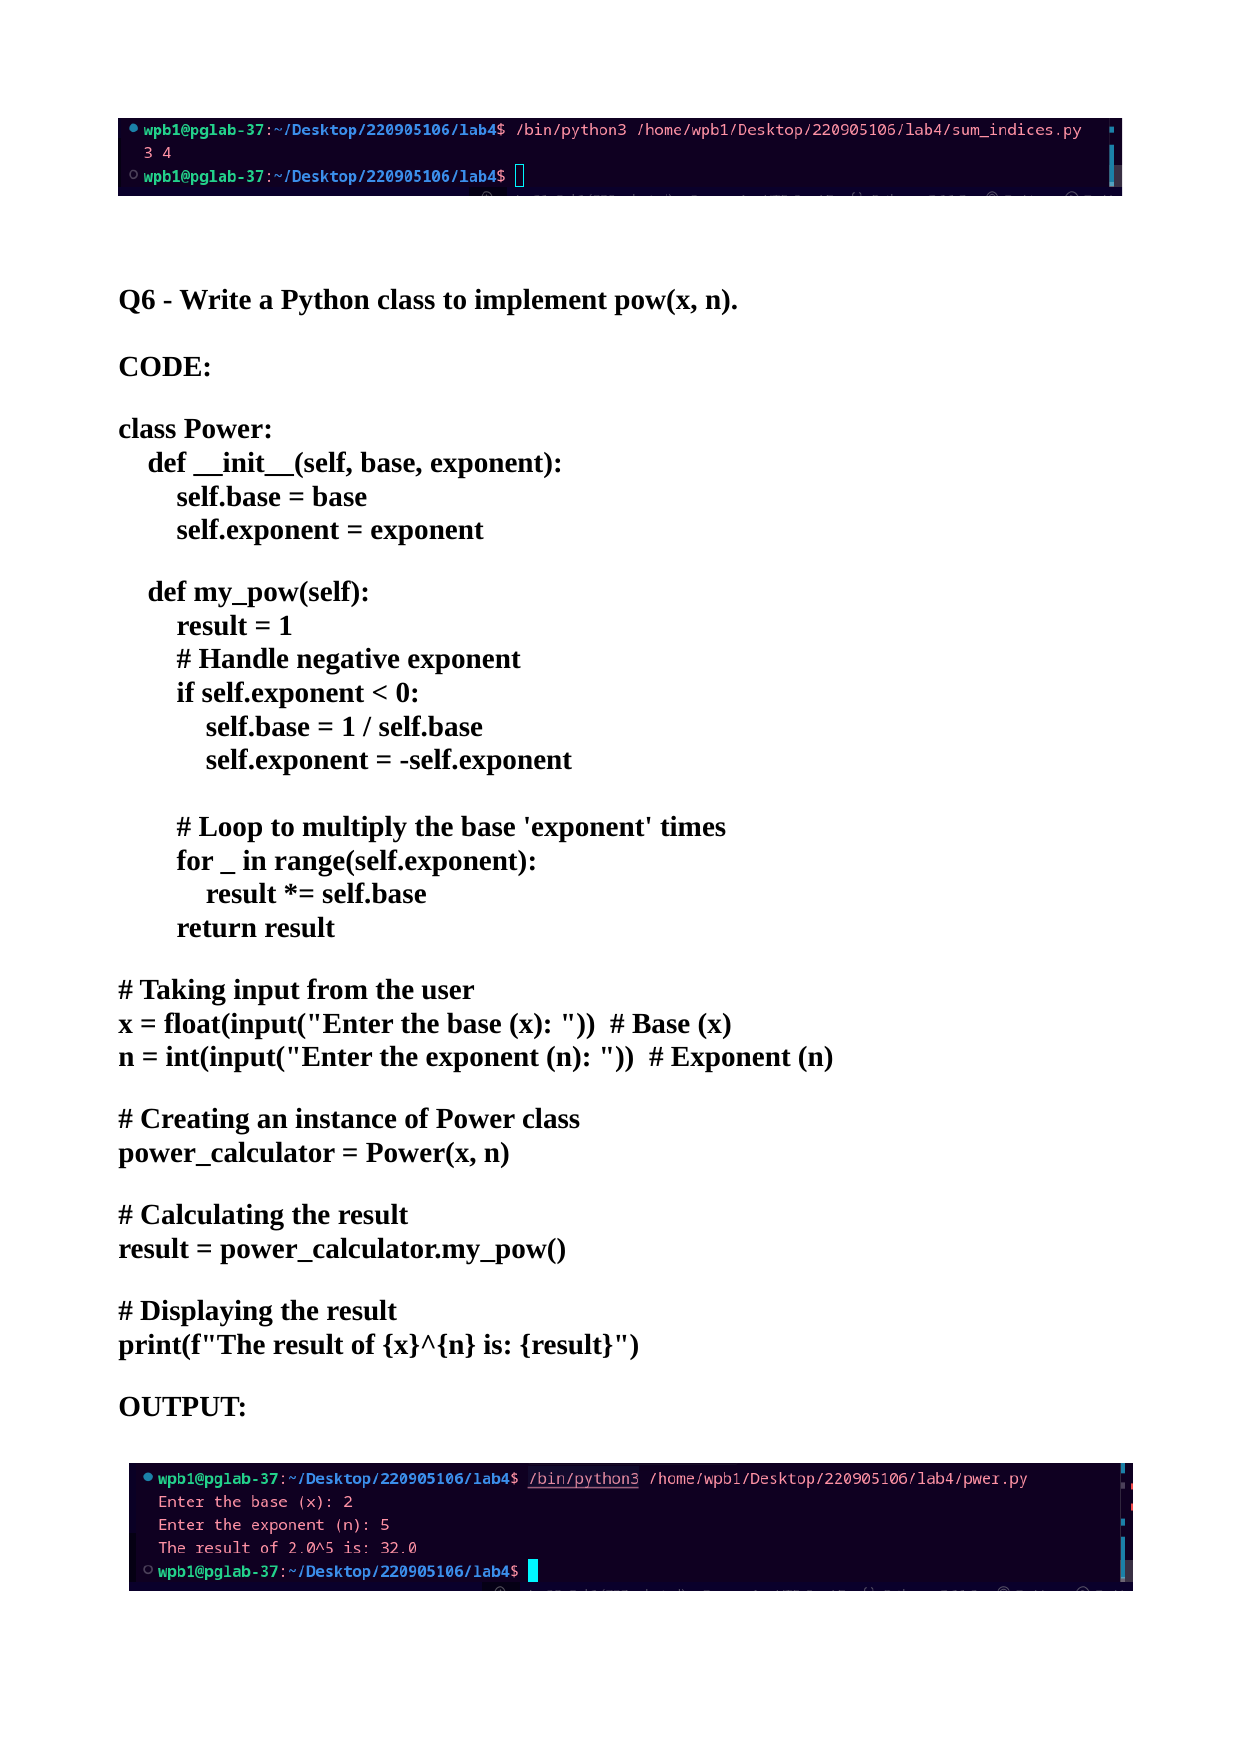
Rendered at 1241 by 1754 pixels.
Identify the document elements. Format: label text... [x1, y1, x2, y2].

picture [118, 118, 1123, 196]
text Q6 - Write a Python class to implement pow(x, n). [118, 282, 1122, 316]
text class Power: [118, 412, 1122, 445]
text for _ in range(self.exponent): [118, 843, 1122, 876]
text self.exponent = -self.exponent [118, 742, 1122, 776]
text CODE: [118, 349, 1122, 383]
text def my_pow(self): [118, 574, 1122, 608]
text # Loop to multiply the base 'exponent' times [118, 809, 1122, 843]
text def __init__(self, base, exponent): [118, 445, 1122, 479]
text # Creating an instance of Power class [118, 1102, 1122, 1135]
text n = int(input("Enter the exponent (n): ")) # Exponent (n) [118, 1039, 1122, 1073]
text # Handle negative exponent [118, 642, 1122, 675]
picture [129, 1463, 1133, 1591]
text self.exponent = exponent [118, 512, 1122, 546]
text x = float(input("Enter the base (x): ")) # Base (x) [118, 1006, 1122, 1039]
text result = 1 [118, 608, 1122, 642]
text print(f"The result of {x}^{n} is: {result}") [118, 1327, 1122, 1360]
text self.base = 1 / self.base [118, 709, 1122, 742]
text if self.exponent < 0: [118, 675, 1122, 709]
text self.base = base [118, 479, 1122, 512]
text # Calculating the result [118, 1197, 1122, 1231]
text result = power_calculator.my_pow() [118, 1231, 1122, 1264]
text # Displaying the result [118, 1293, 1122, 1327]
text result *= self.base [118, 876, 1122, 910]
text power_calculator = Power(x, n) [118, 1135, 1122, 1169]
text return result [118, 910, 1122, 943]
text # Taking input from the user [118, 972, 1122, 1006]
text OUTPUT: [118, 1389, 1122, 1423]
